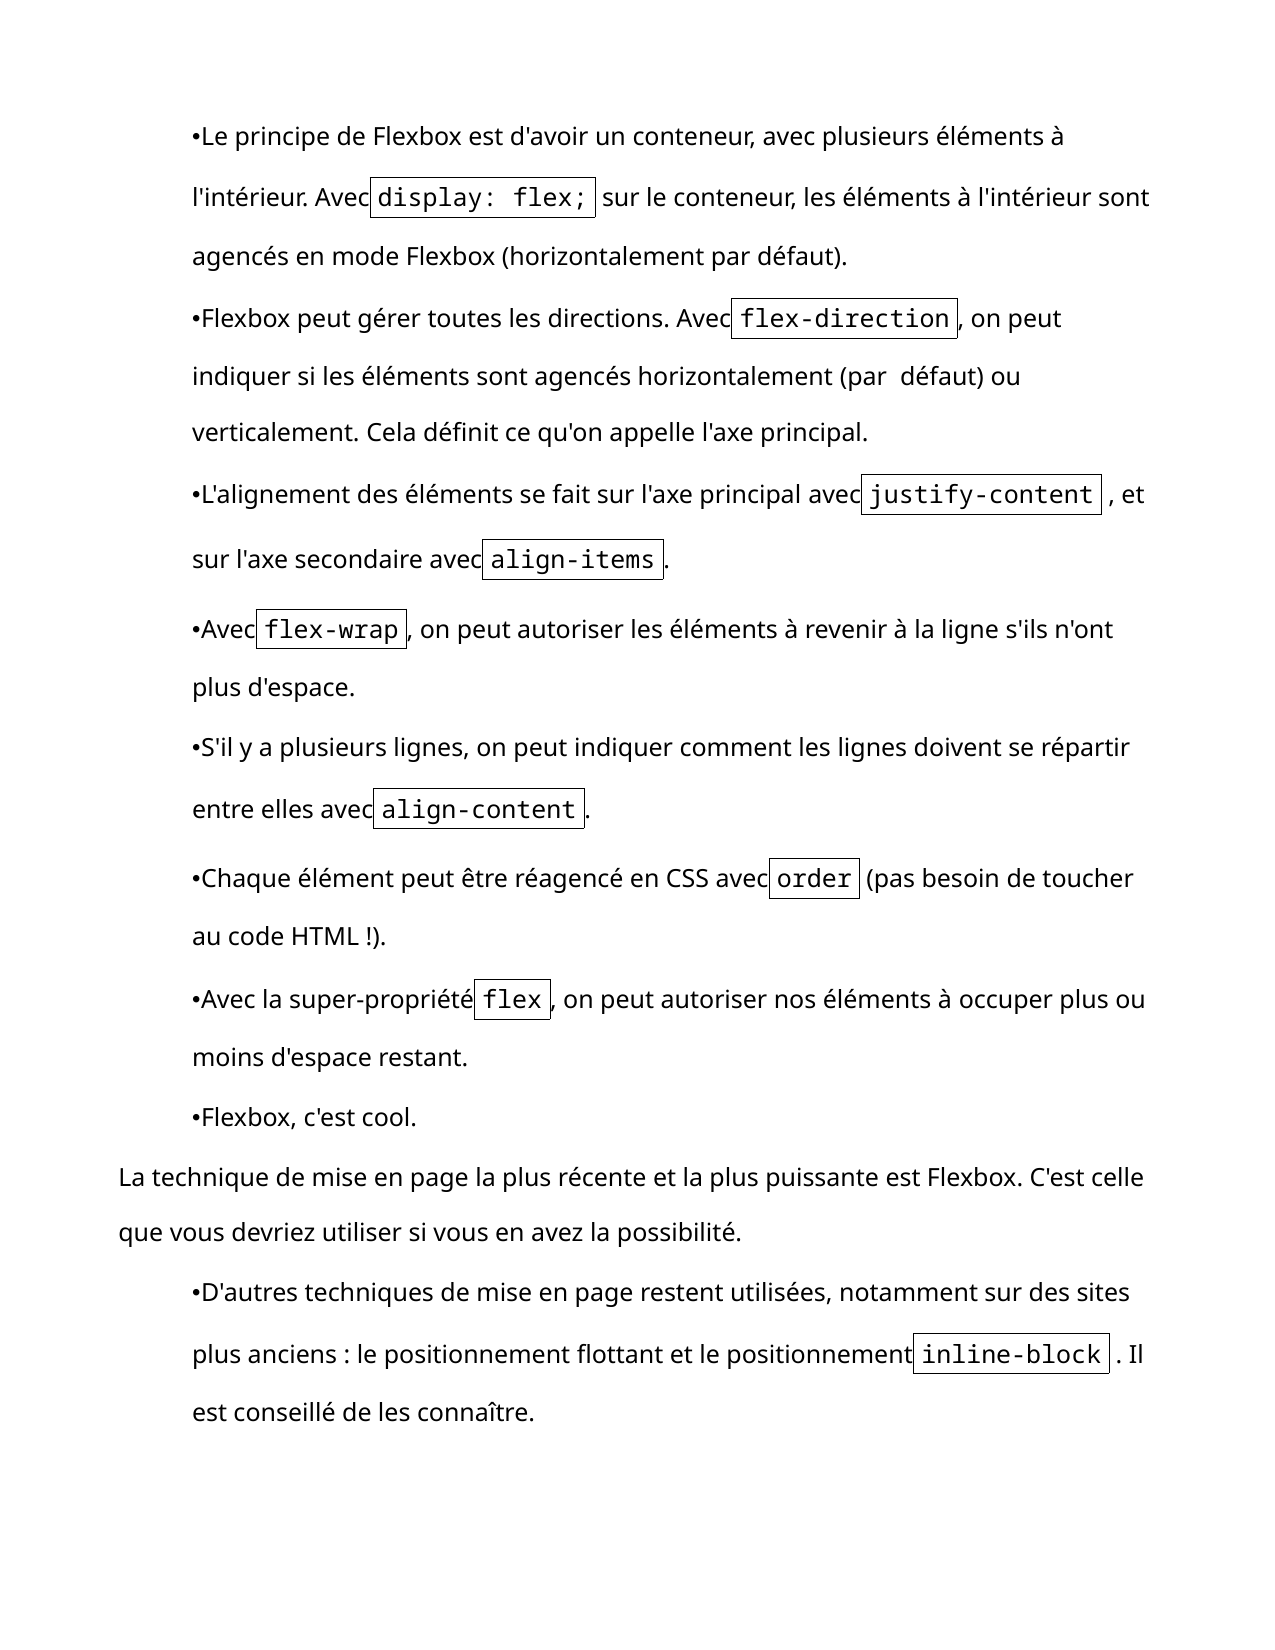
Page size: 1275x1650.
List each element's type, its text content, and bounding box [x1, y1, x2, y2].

list S'il y a plusieurs lignes, on peut indiquer comment les lignes doivent se répartir entre elles avecalign-content. [118, 729, 1157, 828]
text La technique de mise en page la plus récente et la plus puissante est Flexbox. C'est celle que vous devriez utiliser si vous en avez la possibilité. [118, 1159, 1157, 1249]
list Le principe de Flexbox est d'avoir un conteneur, avec plusieurs éléments à l'intérieur. Avecdisplay: flex; sur le conteneur, les éléments à l'intérieur sont agencés en mode Flexbox (horizontalement par défaut). [118, 118, 1157, 272]
list D'autres techniques de mise en page restent utilisées, notamment sur des sites plus anciens : le positionnement flottant et le positionnementinline-block . Il est conseillé de les connaître. [118, 1274, 1157, 1428]
list Avec la super-propriétéflex, on peut autoriser nos éléments à occuper plus ou moins d'espace restant. [118, 979, 1157, 1074]
list Avecflex-wrap, on peut autoriser les éléments à revenir à la ligne s'ils n'ont plus d'espace. [118, 608, 1157, 704]
list Chaque élément peut être réagencé en CSS avecorder (pas besoin de toucher au code HTML !). [118, 858, 1157, 953]
list Flexbox, c'est cool. [118, 1100, 1157, 1134]
list L'alignement des éléments se fait sur l'axe principal avecjustify-content , et sur l'axe secondaire avecalign-items. [118, 474, 1157, 579]
list Flexbox peut gérer toutes les directions. Avecflex-direction, on peut indiquer si les éléments sont agencés horizontalement (par défaut) ou verticalement. Cela définit ce qu'on appelle l'axe principal. [118, 298, 1157, 448]
